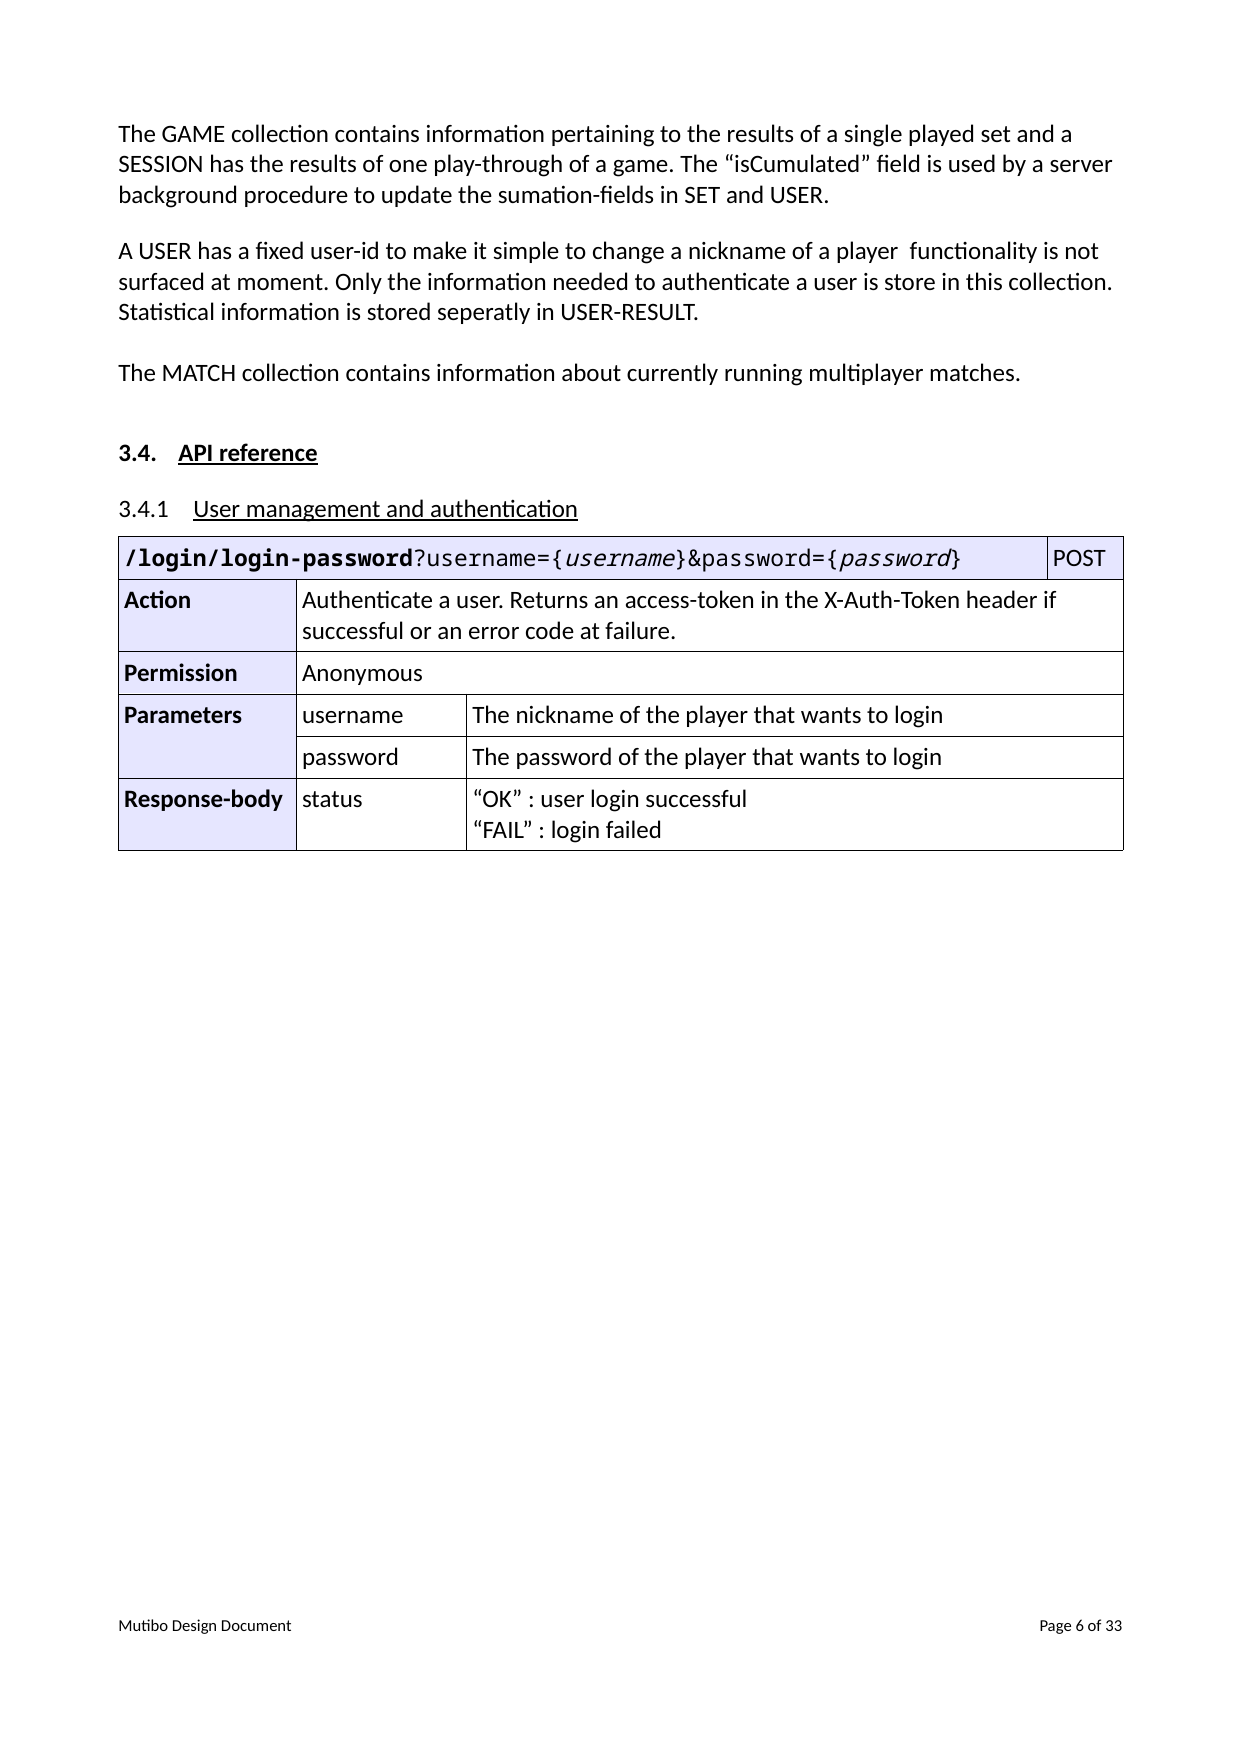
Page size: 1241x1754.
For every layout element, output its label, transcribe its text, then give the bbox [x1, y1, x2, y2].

table_header /login/login-password?username={username}&password={password} [119, 537, 1047, 579]
table_cell Authenticate a user. Returns an access-token in the X-Auth-Token header if successful or an error code at failure. [297, 580, 1123, 651]
table_cell password [297, 737, 466, 778]
table_cell “OK” : user login successful “FAIL” : login failed [467, 779, 1123, 850]
subtitle API reference [118, 437, 1122, 468]
table_cell username [297, 695, 466, 736]
table_cell Action [119, 580, 296, 651]
table_cell Response-body [119, 779, 296, 850]
table_cell The nickname of the player that wants to login [467, 695, 1123, 736]
subtitle User management and authentication [118, 493, 1122, 523]
text The MATCH collection contains information about currently running multiplayer matches. [118, 357, 1122, 388]
table_cell The password of the player that wants to login [467, 737, 1123, 778]
table_header POST [1048, 537, 1123, 579]
text The GAME collection contains information pertaining to the results of a single played set and a SESSION has the results of one play-through of a game. The “isCumulated” field is used by a server background procedure to update the sumation-fields in SET and USER. [118, 118, 1122, 210]
table_cell Permission [119, 652, 296, 693]
table_cell Parameters [119, 695, 296, 778]
table_cell status [297, 779, 466, 850]
text A USER has a fixed user-id to make it simple to change a nickname of a player functionality is not surfaced at moment. Only the information needed to authenticate a user is store in this collection. Statistical information is stored seperatly in USER-RESULT. [118, 235, 1122, 327]
table_cell Anonymous [297, 652, 1123, 693]
